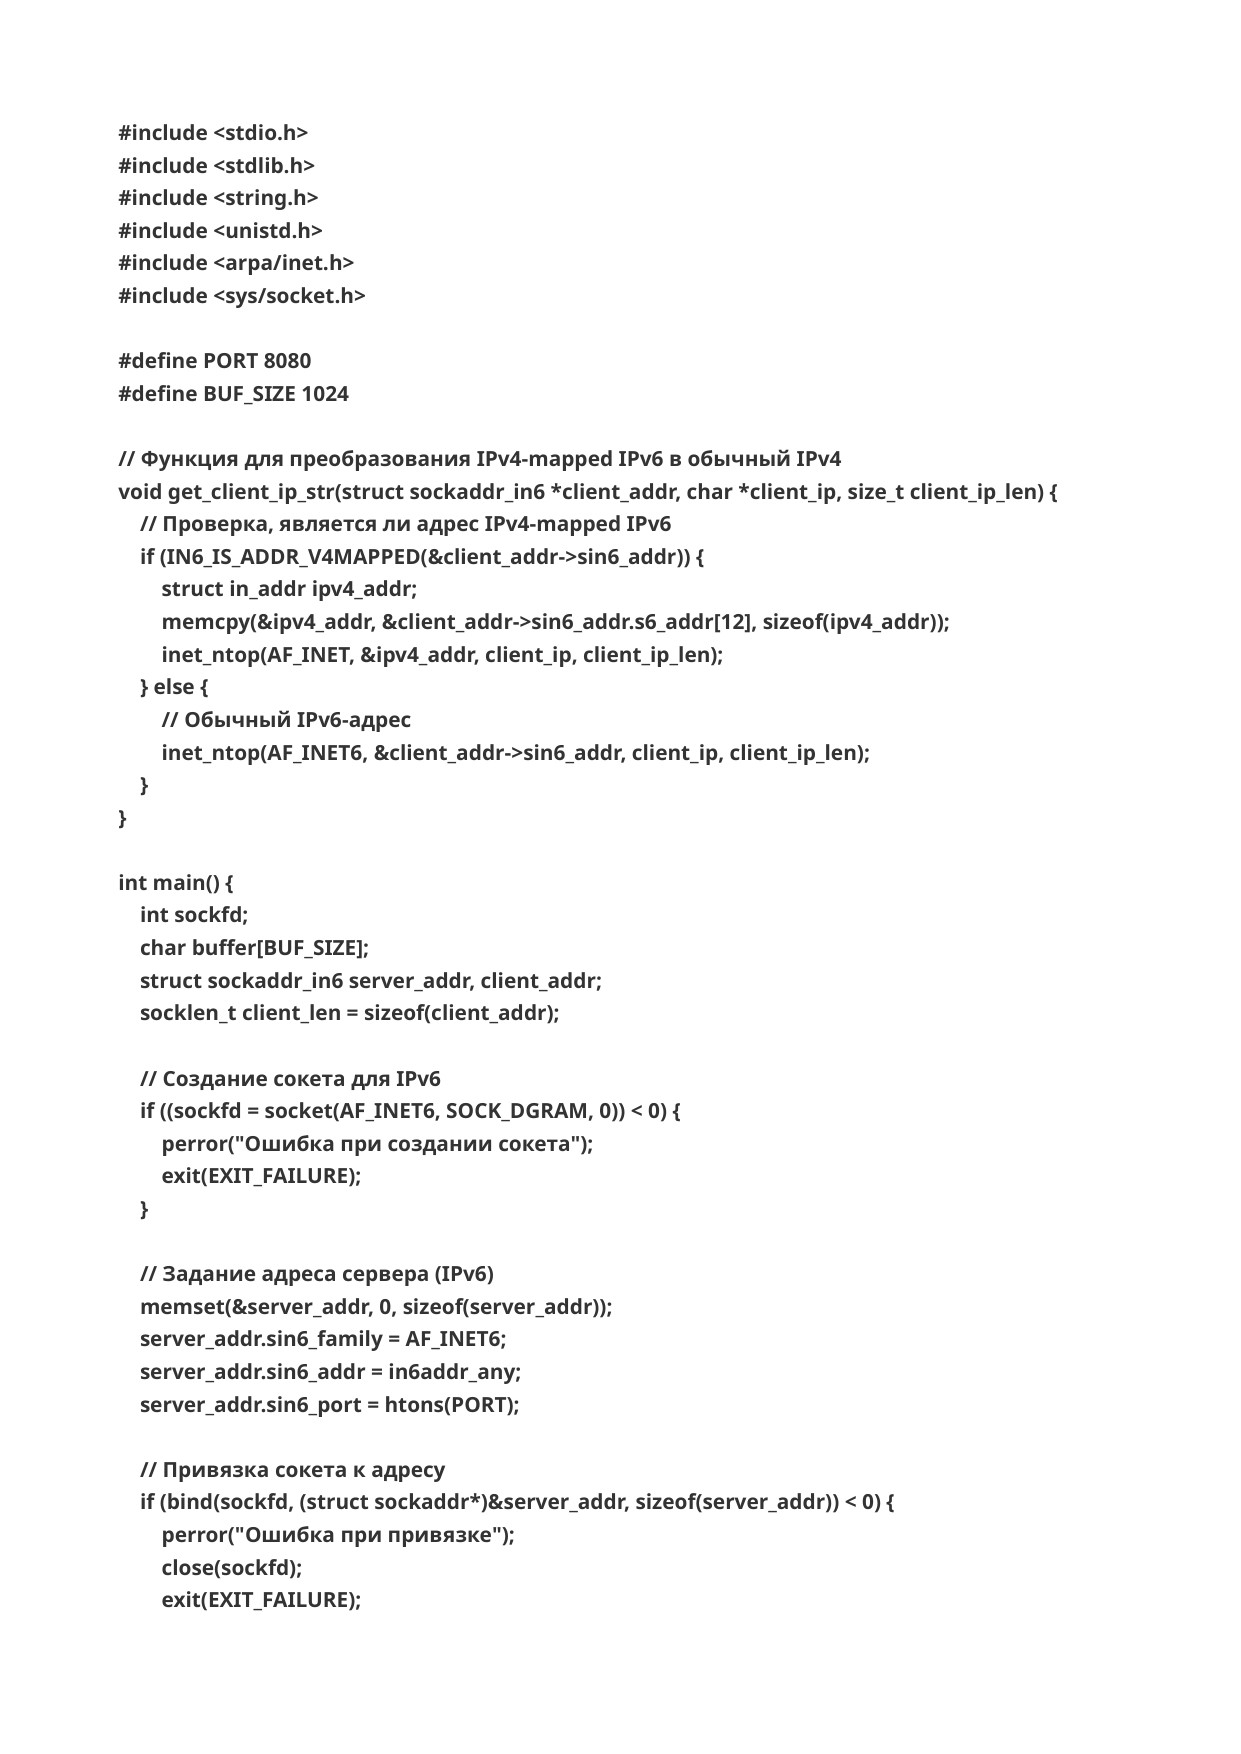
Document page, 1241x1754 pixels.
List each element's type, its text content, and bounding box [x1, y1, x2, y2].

text char buffer[BUF_SIZE]; [118, 933, 1122, 962]
text server_addr.sin6_addr = in6addr_any; [118, 1357, 1122, 1386]
text struct in_addr ipv4_addr; [118, 574, 1122, 603]
text #include <unistd.h> [118, 216, 1122, 244]
text } [118, 770, 1122, 799]
text // Обычный IPv6-адрес [118, 705, 1122, 733]
text #define PORT 8080 [118, 346, 1122, 375]
text close(sockfd); [118, 1553, 1122, 1581]
text #include <stdlib.h> [118, 151, 1122, 179]
text memcpy(&ipv4_addr, &client_addr->sin6_addr.s6_addr[12], sizeof(ipv4_addr)); [118, 607, 1122, 636]
text if ((sockfd = socket(AF_INET6, SOCK_DGRAM, 0)) < 0) { [118, 1096, 1122, 1125]
text exit(EXIT_FAILURE); [118, 1161, 1122, 1190]
text } [118, 803, 1122, 831]
text #include <sys/socket.h> [118, 281, 1122, 309]
text } [118, 1194, 1122, 1222]
text inet_ntop(AF_INET6, &client_addr->sin6_addr, client_ip, client_ip_len); [118, 738, 1122, 766]
text if (IN6_IS_ADDR_V4MAPPED(&client_addr->sin6_addr)) { [118, 542, 1122, 570]
text server_addr.sin6_port = htons(PORT); [118, 1390, 1122, 1418]
text void get_client_ip_str(struct sockaddr_in6 *client_addr, char *client_ip, size_t client_ip_len) { [118, 477, 1122, 505]
text // Создание сокета для IPv6 [118, 1064, 1122, 1092]
text socklen_t client_len = sizeof(client_addr); [118, 998, 1122, 1027]
text #define BUF_SIZE 1024 [118, 379, 1122, 407]
text memset(&server_addr, 0, sizeof(server_addr)); [118, 1292, 1122, 1320]
text server_addr.sin6_family = AF_INET6; [118, 1324, 1122, 1353]
text struct sockaddr_in6 server_addr, client_addr; [118, 966, 1122, 994]
text int sockfd; [118, 901, 1122, 929]
text inet_ntop(AF_INET, &ipv4_addr, client_ip, client_ip_len); [118, 640, 1122, 668]
text // Привязка сокета к адресу [118, 1455, 1122, 1483]
text // Задание адреса сервера (IPv6) [118, 1259, 1122, 1288]
text #include <arpa/inet.h> [118, 248, 1122, 277]
text int main() { [118, 868, 1122, 896]
text #include <stdio.h> [118, 118, 1122, 147]
text perror("Ошибка при привязке"); [118, 1520, 1122, 1548]
text exit(EXIT_FAILURE); [118, 1585, 1122, 1614]
text // Функция для преобразования IPv4-mapped IPv6 в обычный IPv4 [118, 444, 1122, 473]
text } else { [118, 672, 1122, 701]
text // Проверка, является ли адрес IPv4-mapped IPv6 [118, 509, 1122, 538]
text perror("Ошибка при создании сокета"); [118, 1129, 1122, 1157]
text #include <string.h> [118, 183, 1122, 212]
text if (bind(sockfd, (struct sockaddr*)&server_addr, sizeof(server_addr)) < 0) { [118, 1487, 1122, 1516]
